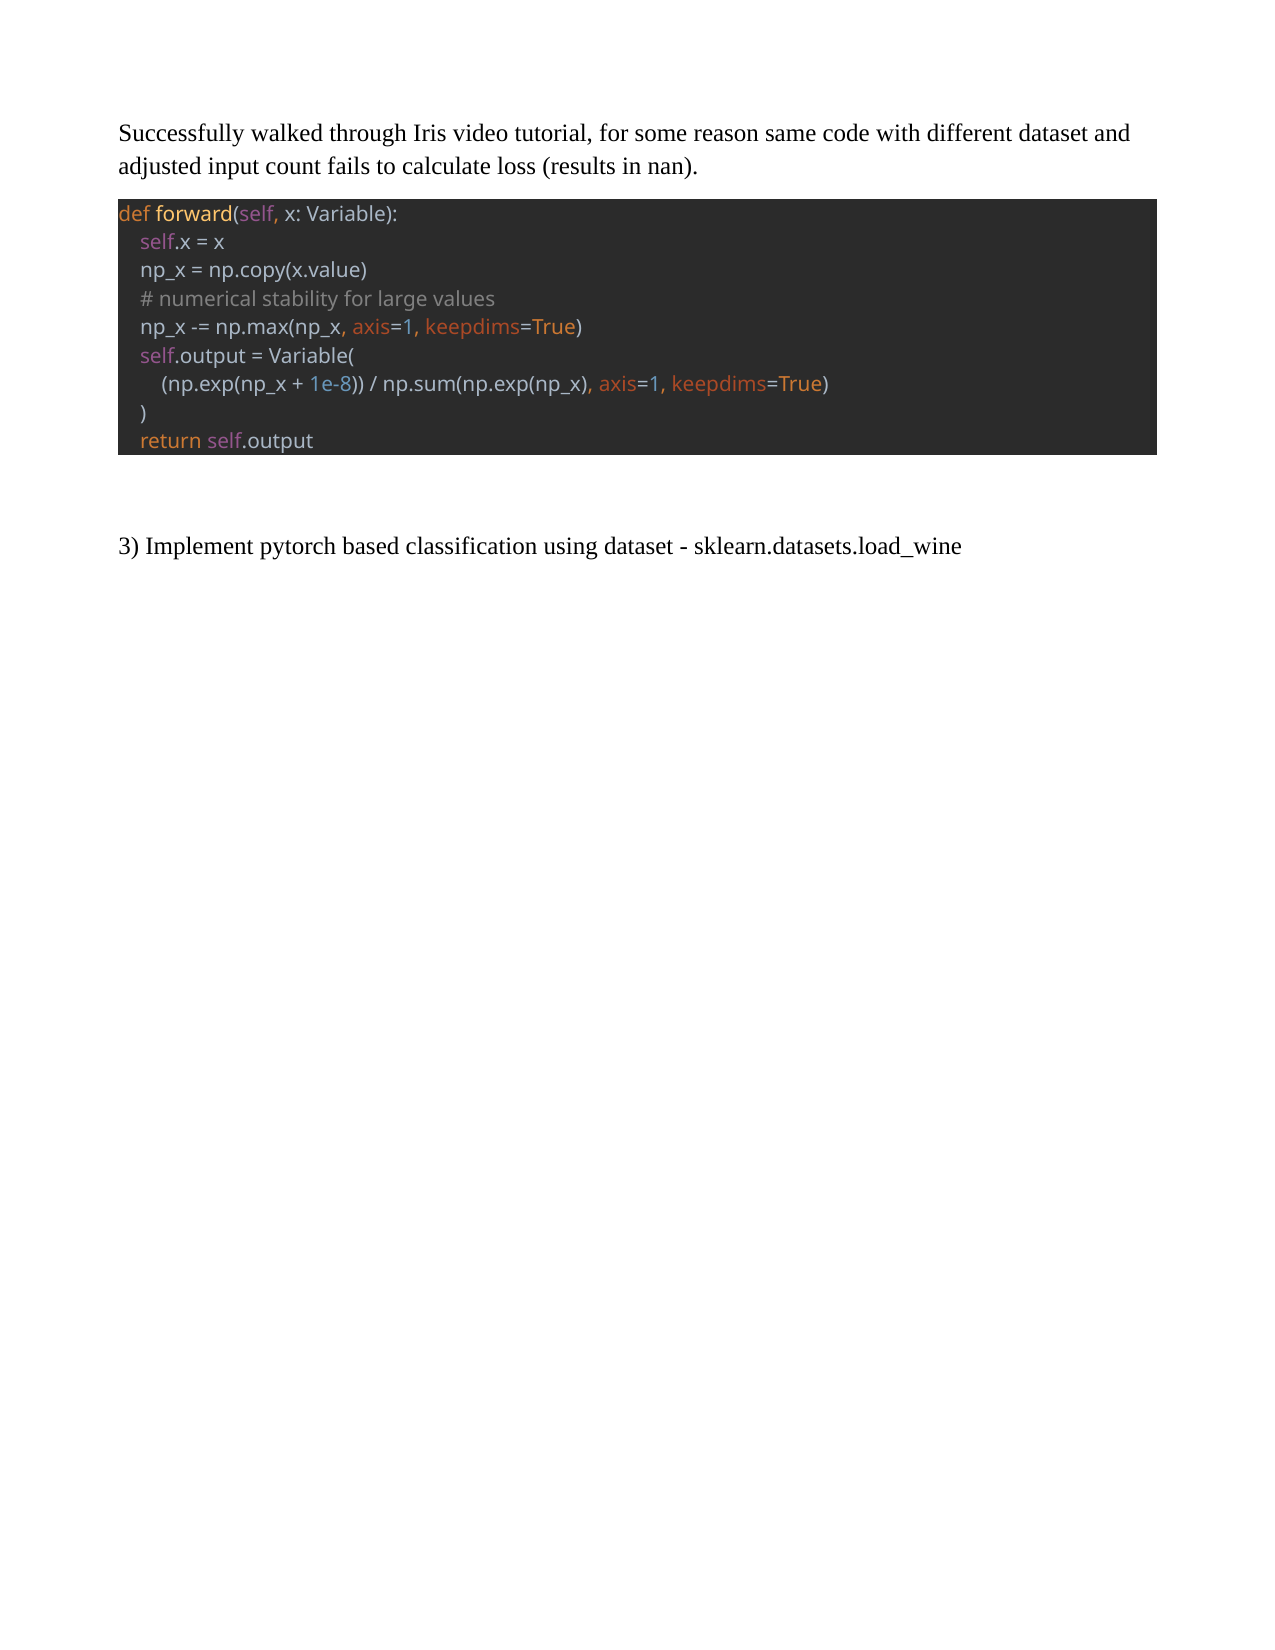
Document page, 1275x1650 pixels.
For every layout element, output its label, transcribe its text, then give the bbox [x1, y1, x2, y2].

text 3) Implement pytorch based classification using dataset - sklearn.datasets.load_wine [118, 531, 1157, 560]
text def forward(self, x: Variable): self.x = x np_x = np.copy(x.value) # numerical stability for large values np_x -= np.max(np_x, axis=1, keepdims=True) self.output = Variable( (np.exp(np_x + 1e-8)) / np.sum(np.exp(np_x), axis=1, keepdims=True) ) return self.output [118, 199, 1157, 455]
text Successfully walked through Iris video tutorial, for some reason same code with different dataset and adjusted input count fails to calculate loss (results in nan). [118, 118, 1157, 180]
